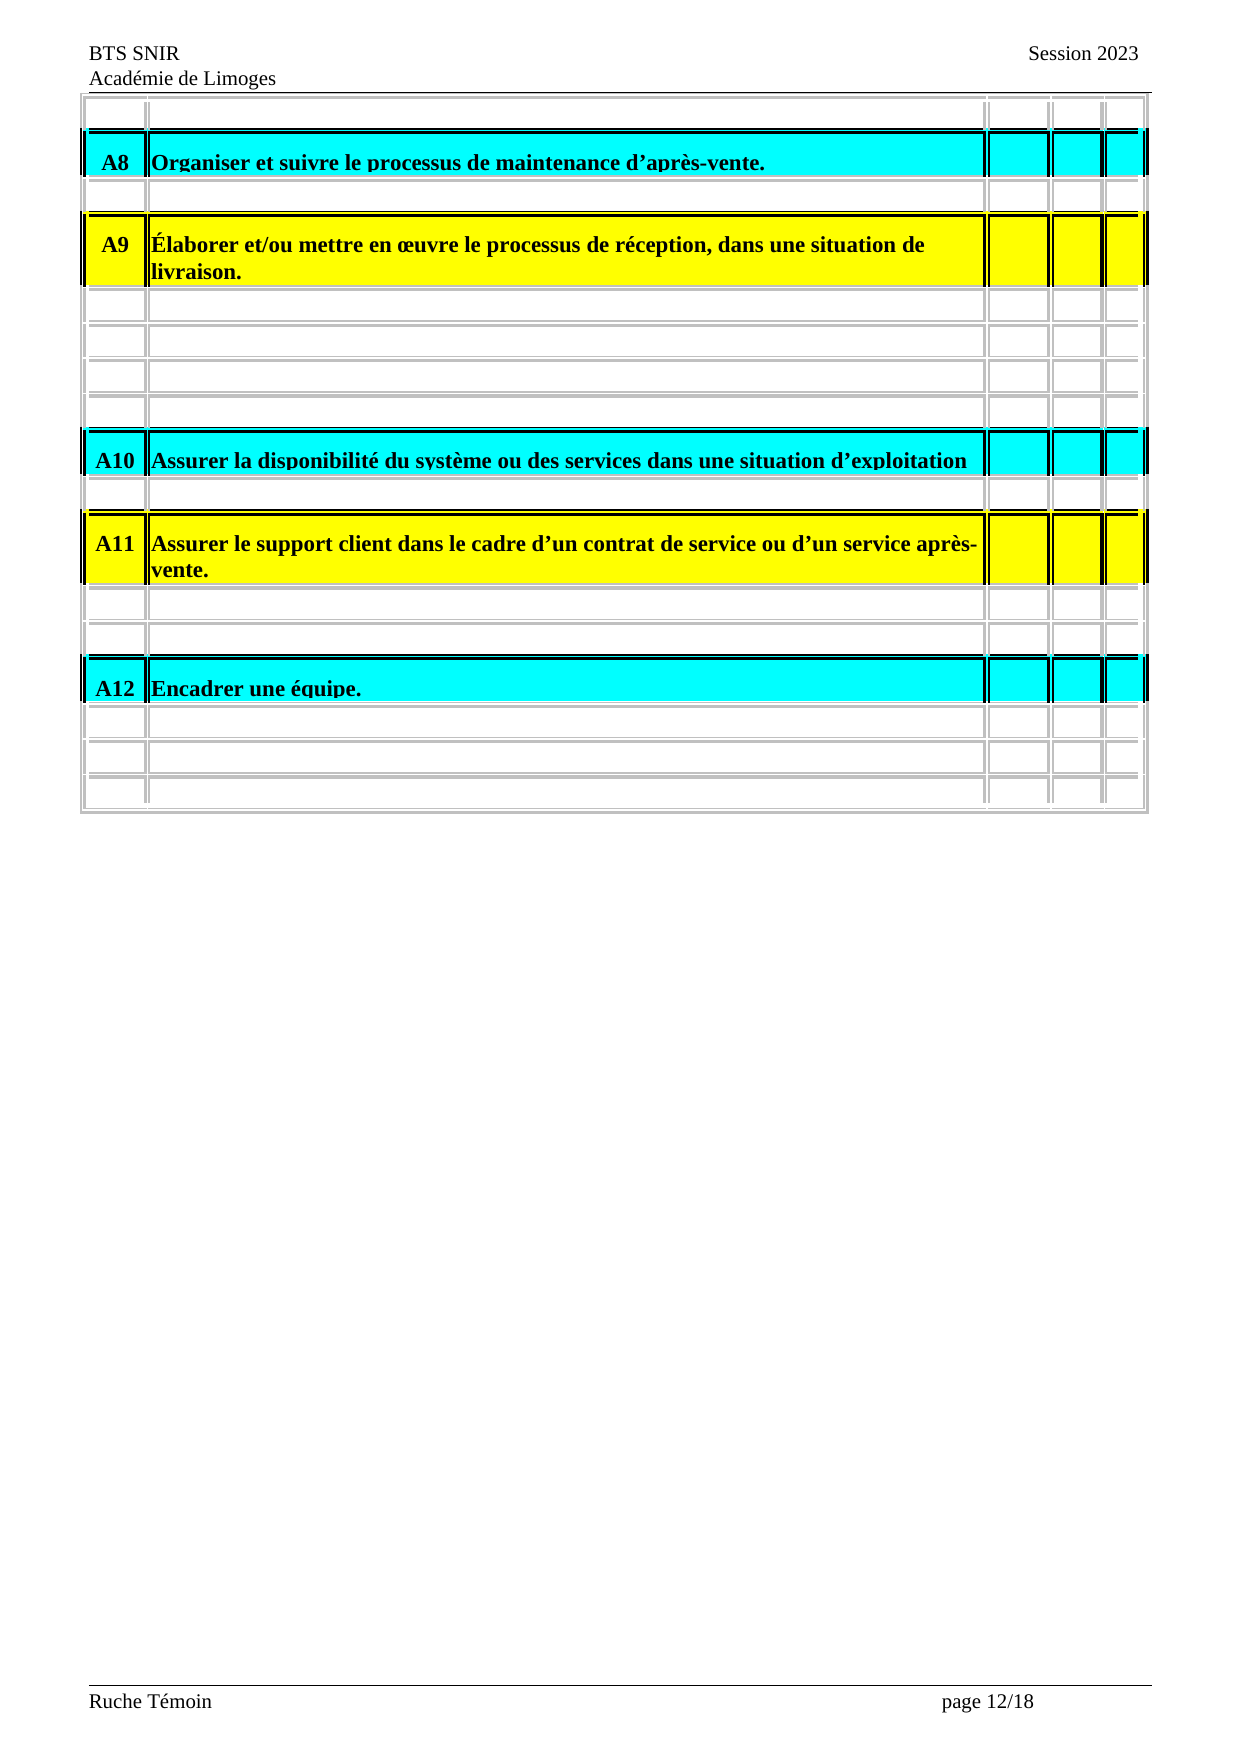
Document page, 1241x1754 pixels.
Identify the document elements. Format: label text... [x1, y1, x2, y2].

table_cell C2.5 [83, 285, 147, 320]
table_cell X [1054, 398, 1100, 427]
table_cell X [1054, 327, 1100, 356]
table_cell Tester et valider un module logiciel [150, 398, 983, 427]
table_cell [1104, 427, 1146, 474]
table_cell X [1104, 285, 1146, 320]
table_cell [1054, 134, 1100, 175]
table_cell X [1054, 590, 1100, 619]
table_cell [150, 182, 983, 211]
table_cell Formaliser l’expression d’un besoin [150, 590, 983, 619]
table_cell X [1050, 94, 1103, 128]
table_cell C4.7 [86, 99, 147, 128]
table_cell [990, 433, 1047, 474]
table_cell A8 [83, 128, 147, 175]
table_cell X [1104, 391, 1146, 427]
table_cell X [990, 291, 1047, 320]
table_cell [1104, 128, 1146, 175]
table_cell X [1054, 743, 1100, 772]
table_cell X [1104, 619, 1146, 654]
table_cell C4.5 [83, 391, 147, 427]
table_cell Travailler en équipe [147, 772, 986, 808]
table_cell Travailler en équipe [150, 480, 983, 509]
table_cell C2.3 [83, 737, 147, 772]
table_cell X [1054, 625, 1100, 654]
table_cell X [986, 94, 1050, 128]
table_cell A9 [83, 211, 147, 285]
table_cell [1054, 660, 1100, 701]
table_cell X [1054, 708, 1100, 737]
table_cell Encadrer une équipe. [150, 660, 983, 701]
table_cell [990, 217, 1047, 285]
table_cell [1104, 175, 1146, 211]
table_cell C2.5 [83, 772, 147, 808]
table_cell [990, 660, 1047, 701]
table_cell [1054, 480, 1100, 509]
table_cell Maintenir les informations [150, 708, 983, 737]
table_cell Élaborer et/ou mettre en œuvre le processus de réception, dans une situation de livraison. [150, 217, 983, 285]
table_cell C2.5 [83, 474, 147, 509]
table_cell Contribuer à la définition des éléments de recette au regard des contraintes du cahier des charges [150, 362, 983, 391]
table_cell Documenter une réalisation matérielle/logicielle [147, 94, 986, 128]
table_cell C2.5 [83, 619, 147, 654]
table_cell A10 [83, 427, 147, 474]
table_cell X [990, 743, 1047, 772]
table_cell X [1104, 356, 1146, 391]
table_cell [1104, 474, 1146, 509]
table_cell X [1050, 772, 1103, 808]
table_cell C2.2 [83, 583, 147, 619]
table_cell X [1104, 320, 1146, 356]
table_cell X [1054, 291, 1100, 320]
table_cell X [1054, 362, 1100, 391]
table_cell [1054, 433, 1100, 474]
table_cell X [986, 772, 1050, 808]
table_cell Assurer la disponibilité du système ou des services dans une situation d’exploitation et de continuité de service. [150, 433, 983, 474]
table_cell X [1104, 94, 1146, 128]
table_cell Analyser un cahier des charges [150, 327, 983, 356]
table_cell X [1104, 701, 1146, 737]
table_cell A11 [83, 509, 147, 583]
table_cell X [990, 398, 1047, 427]
table_cell [83, 175, 147, 211]
table_cell [990, 134, 1047, 175]
table_cell X [990, 590, 1047, 619]
table_cell [1104, 654, 1146, 701]
table_cell C3.1 [83, 320, 147, 356]
table_cell [1054, 182, 1100, 211]
table_cell A12 [83, 654, 147, 701]
table_cell Organiser et suivre le processus de maintenance d’après-vente. [150, 134, 983, 175]
table_cell X [1104, 772, 1146, 808]
table_cell X [990, 327, 1047, 356]
table_cell C3.5 [83, 356, 147, 391]
table_cell [990, 480, 1047, 509]
table_cell [990, 516, 1047, 583]
table_cell [1104, 211, 1146, 285]
table_cell X [990, 708, 1047, 737]
table_cell X [990, 362, 1047, 391]
table_cell [1054, 516, 1100, 583]
table_cell [990, 182, 1047, 211]
table_cell [1104, 509, 1146, 583]
table_cell [1054, 217, 1100, 285]
table_cell Travailler en équipe [150, 625, 983, 654]
table_cell X [990, 625, 1047, 654]
table_cell Travailler en équipe [150, 291, 983, 320]
table_cell Assurer le support client dans le cadre d’un contrat de service ou d’un service après-vente. [150, 516, 983, 583]
table_cell Organiser et/ou respecter la planification d'un projet [150, 743, 983, 772]
table_cell C2.1 [83, 701, 147, 737]
table_cell X [1104, 737, 1146, 772]
table_cell X [1104, 583, 1146, 619]
